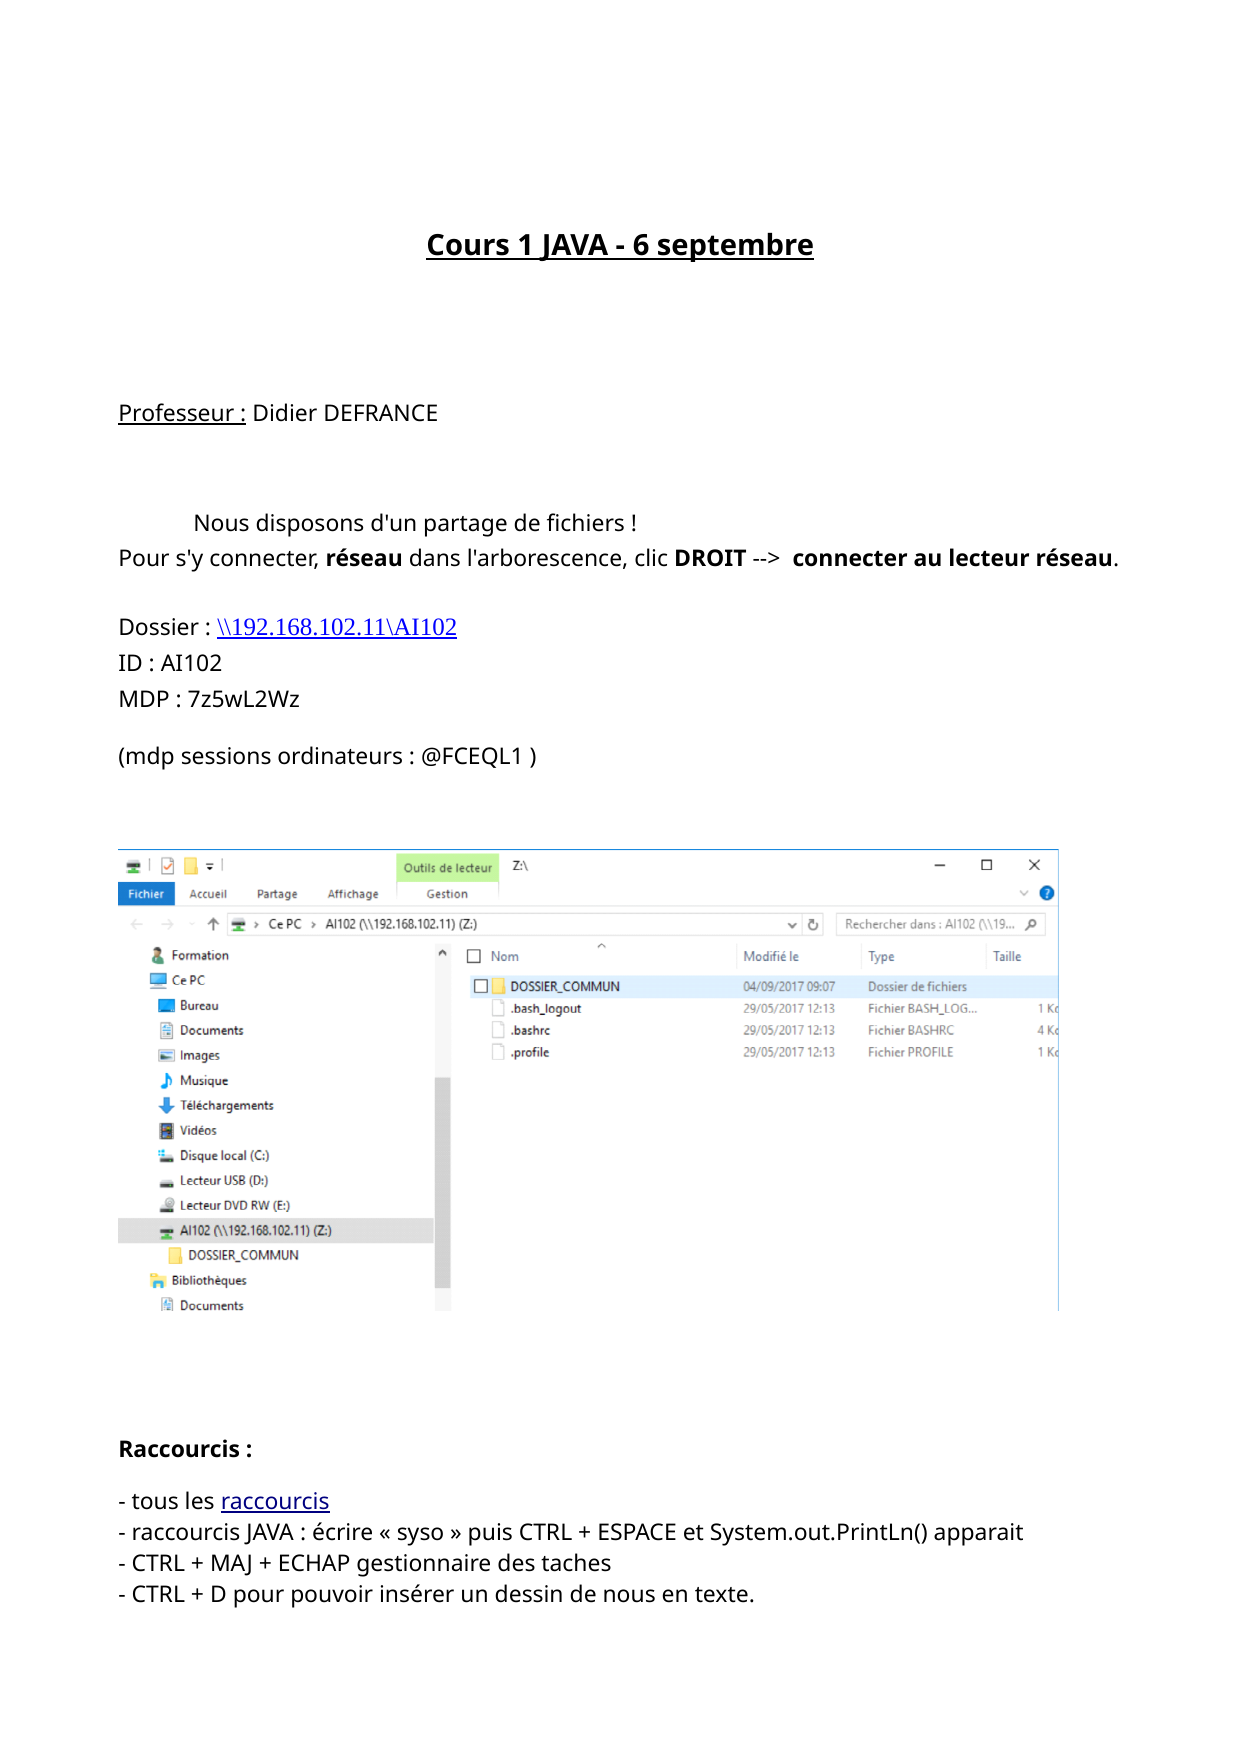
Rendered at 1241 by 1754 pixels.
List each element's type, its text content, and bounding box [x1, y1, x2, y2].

text (mdp sessions ordinateurs : @FCEQL1 ) [118, 740, 1122, 771]
text Cours 1 JAVA - 6 septembre [118, 224, 1122, 264]
text - tous les raccourcis - raccourcis JAVA : écrire « syso » puis CTRL + ESPACE et System.out.PrintLn() apparait - CTRL + MAJ + ECHAP gestionnaire des taches - CTRL + D pour pouvoir insérer un dessin de nous en texte. [118, 1484, 1122, 1609]
text Nous disposons d'un partage de fichiers ! Pour s'y connecter, réseau dans l'arborescence, clic DROIT --> connecter au lecteur réseau. Dossier : \\192.168.102.11\AI102 ID : AI102 MDP : 7z5wL2Wz [118, 506, 1122, 714]
text Professeur : Didier DEFRANCE [118, 397, 1122, 428]
text Raccourcis : [118, 1432, 1122, 1464]
